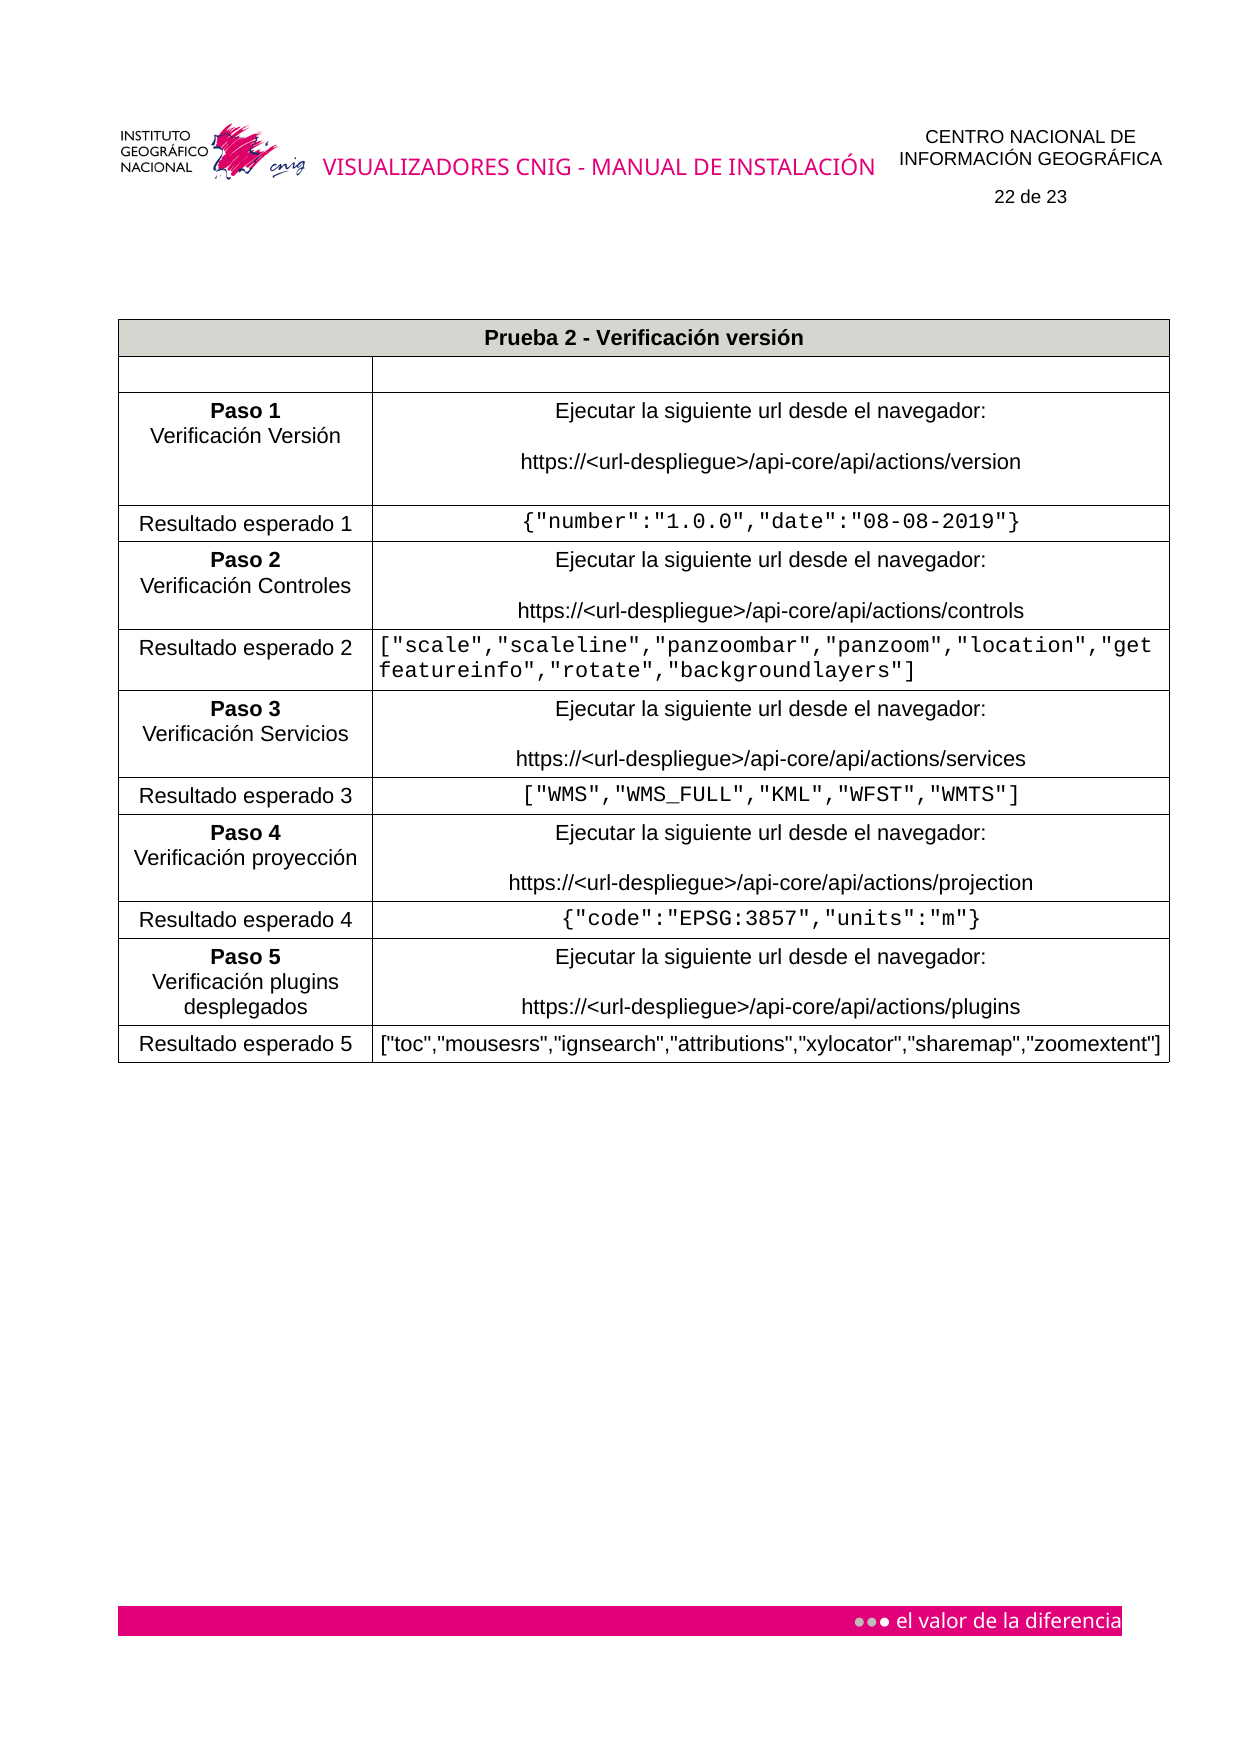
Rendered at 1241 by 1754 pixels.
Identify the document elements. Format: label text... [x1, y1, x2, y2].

table_cell Paso 5 Verificación plugins desplegados [119, 939, 372, 1025]
table_cell Ejecutar la siguiente url desde el navegador: https://<url-despliegue>/api-core/api/actions/plugins [373, 939, 1169, 1025]
table_cell Ejecutar la siguiente url desde el navegador: https://<url-despliegue>/api-core/api/actions/controls [373, 542, 1169, 629]
table_cell ["toc","mousesrs","ignsearch","attributions","xylocator","sharemap","zoomextent"] [373, 1026, 1169, 1062]
table_cell Paso 4 Verificación proyección [119, 815, 372, 901]
table_cell {"number":"1.0.0","date":"08-08-2019"} [373, 506, 1169, 541]
table_cell Resultado esperado 4 [119, 902, 372, 938]
table_cell Paso 2 Verificación Controles [119, 542, 372, 629]
table_cell [119, 357, 372, 392]
table_cell Paso 1 Verificación Versión [119, 393, 372, 505]
table_cell Resultado esperado 5 [119, 1026, 372, 1062]
table_header Prueba 2 - Verificación versión [119, 320, 1169, 356]
table_cell [373, 357, 1169, 392]
table_cell ["scale","scaleline","panzoombar","panzoom","location","getfeatureinfo","rotate","backgroundlayers"] [373, 630, 1169, 690]
table_cell Resultado esperado 3 [119, 778, 372, 814]
table_cell Resultado esperado 2 [119, 630, 372, 690]
table_cell ["WMS","WMS_FULL","KML","WFST","WMTS"] [373, 778, 1169, 814]
table_cell Paso 3 Verificación Servicios [119, 691, 372, 777]
picture [118, 118, 307, 183]
table_cell Ejecutar la siguiente url desde el navegador: https://<url-despliegue>/api-core/api/actions/services [373, 691, 1169, 777]
table_cell {"code":"EPSG:3857","units":"m"} [373, 902, 1169, 938]
table_cell Ejecutar la siguiente url desde el navegador: https://<url-despliegue>/api-core/api/actions/projection [373, 815, 1169, 901]
table_cell Ejecutar la siguiente url desde el navegador: https://<url-despliegue>/api-core/api/actions/version [373, 393, 1169, 505]
table_cell Resultado esperado 1 [119, 506, 372, 541]
